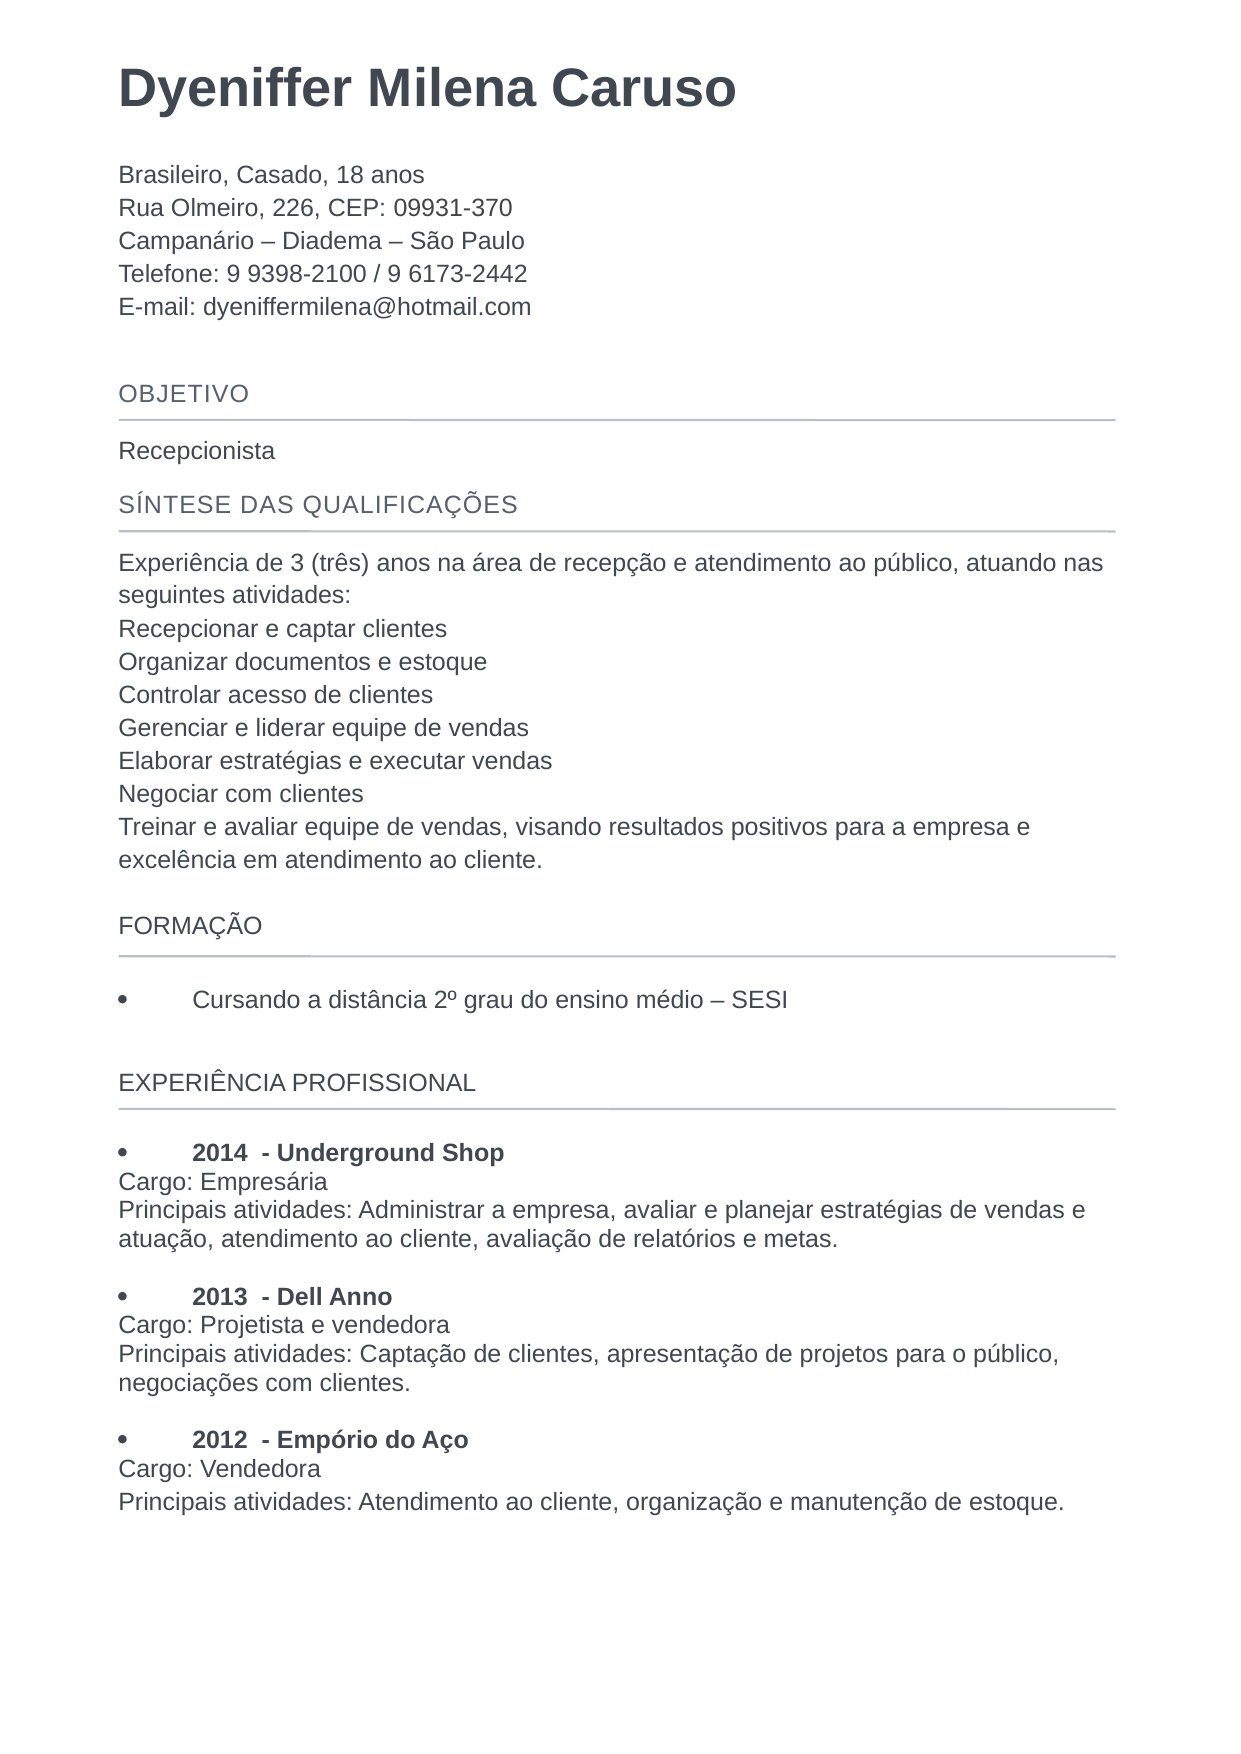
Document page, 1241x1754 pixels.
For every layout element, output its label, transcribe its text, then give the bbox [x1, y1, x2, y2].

text Organizar documentos e estoque [118, 647, 1122, 675]
text Negociar com clientes [118, 779, 1122, 807]
list 2012 - Empório do Aço [118, 1425, 1122, 1454]
text Elaborar estratégias e executar vendas [118, 746, 1122, 774]
list 2014 - Underground Shop [118, 1138, 1122, 1166]
text Síntese das qualificações [118, 490, 1122, 519]
text Recepcionar e captar clientes [118, 613, 1122, 642]
list Principais atividades: Captação de clientes, apresentação de projetos para o público, negociações com clientes. [118, 1339, 1122, 1397]
text Experiência de 3 (três) anos na área de recepção e atendimento ao público, atuando nas seguintes atividades: [118, 547, 1122, 609]
list Cargo: Vendedora [118, 1454, 1122, 1483]
text E-mail: dyeniffermilena@hotmail.com [118, 292, 1122, 321]
list Cargo: Projetista e vendedora [118, 1310, 1122, 1339]
text Recepcionista [118, 436, 1122, 465]
list Cargo: Empresária [118, 1166, 1122, 1195]
list 2013 - Dell Anno [118, 1281, 1122, 1310]
text Objetivo [118, 379, 1122, 407]
text EXPERIÊNCIA PROFISSIONAL [118, 1068, 1122, 1096]
list Cursando a distância 2º grau do ensino médio – SESI [118, 985, 1122, 1014]
list Principais atividades: Administrar a empresa, avaliar e planejar estratégias de vendas e atuação, atendimento ao cliente, avaliação de relatórios e metas. [118, 1195, 1122, 1253]
text FORMAÇÃO [118, 911, 1122, 939]
text Controlar acesso de clientes [118, 679, 1122, 708]
list Principais atividades: Atendimento ao cliente, organização e manutenção de estoque. [118, 1487, 1122, 1516]
text Dyeniffer Milena Caruso [118, 55, 1122, 117]
text Gerenciar e liderar equipe de vendas [118, 713, 1122, 741]
text Treinar e avaliar equipe de vendas, visando resultados positivos para a empresa e excelência em atendimento ao cliente. [118, 812, 1122, 873]
text Brasileiro, Casado, 18 anos Rua Olmeiro, 226, CEP: 09931-370 Campanário – Diadema – São Paulo Telefone: 9 9398-2100 / 9 6173-2442 [118, 160, 1122, 287]
